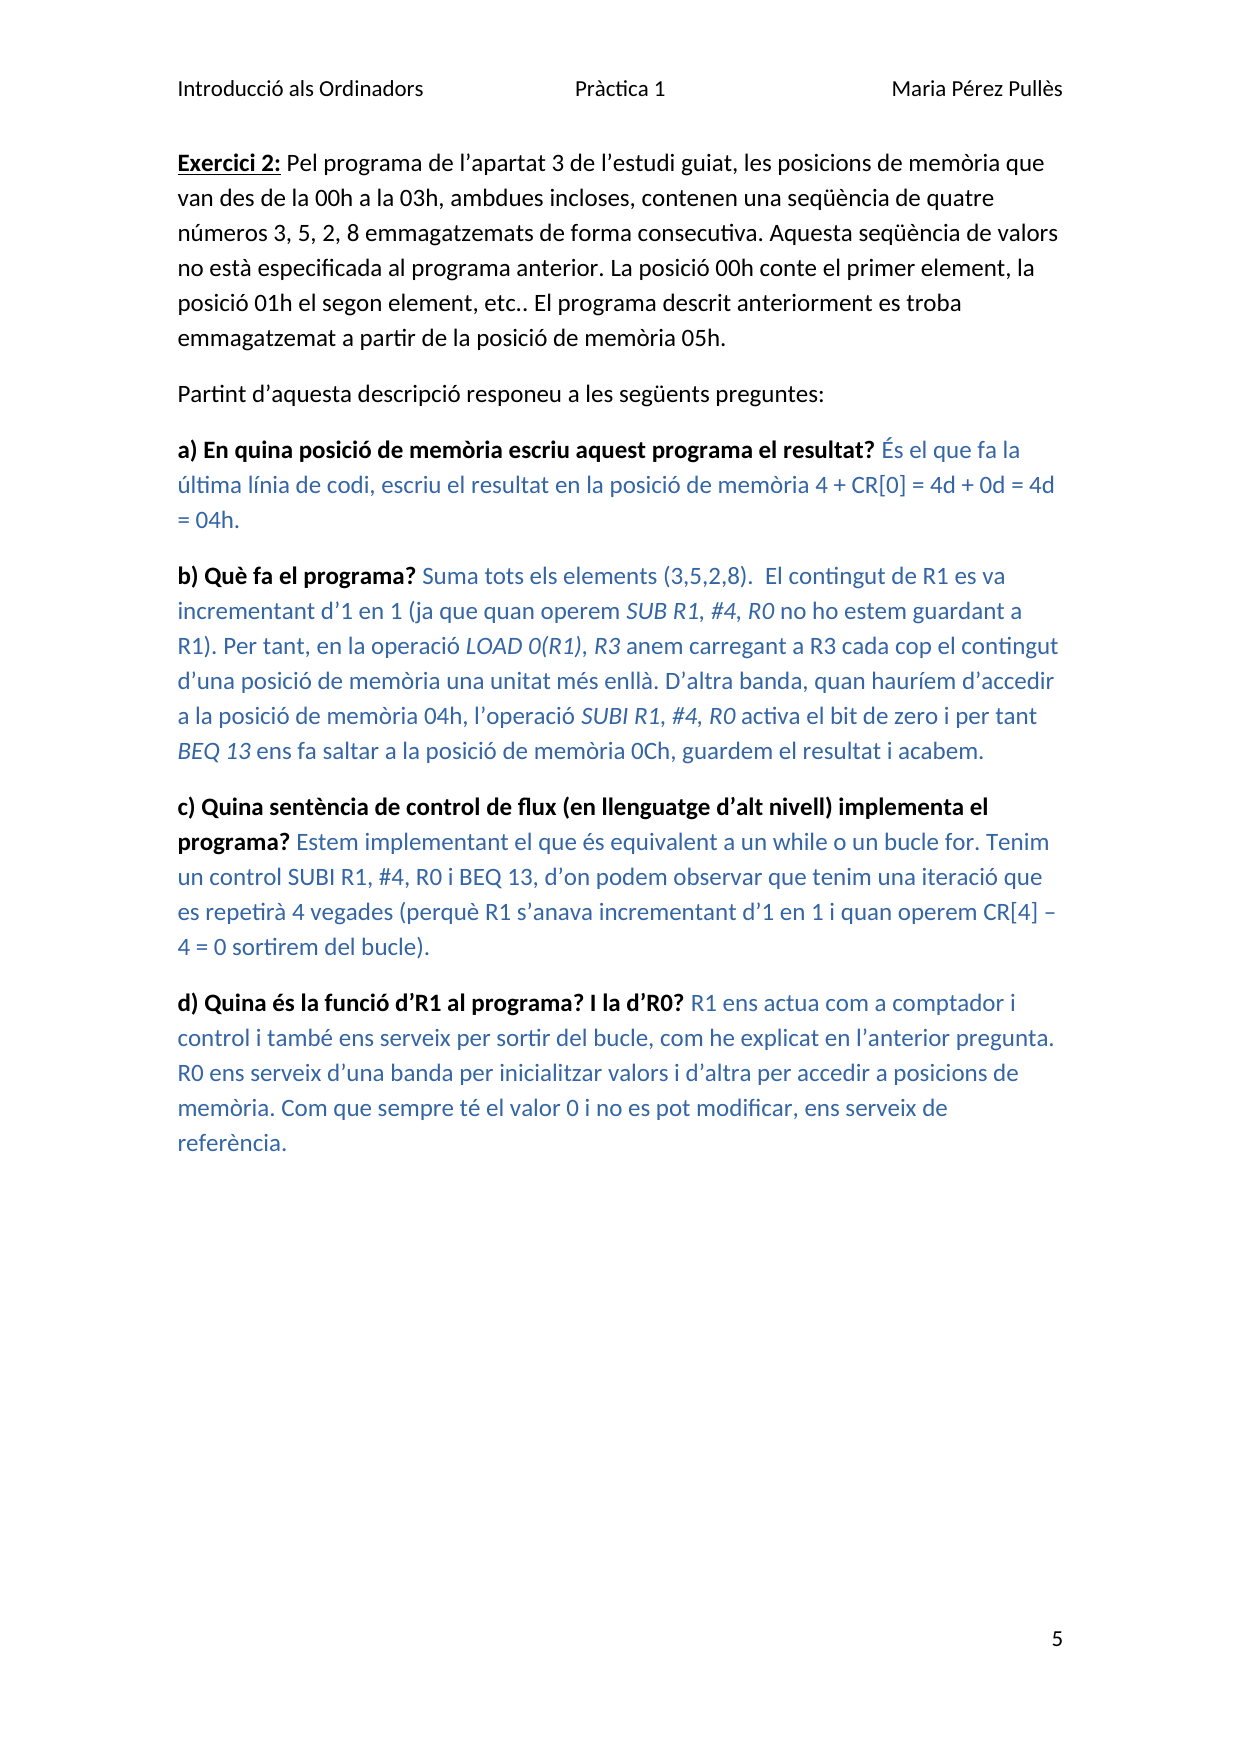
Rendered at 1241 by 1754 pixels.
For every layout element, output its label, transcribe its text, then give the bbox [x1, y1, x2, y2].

text b) Què fa el programa? Suma tots els elements (3,5,2,8). El contingut de R1 es va incrementant d’1 en 1 (ja que quan operem SUB R1, #4, R0 no ho estem guardant a R1). Per tant, en la operació LOAD 0(R1), R3 anem carregant a R3 cada cop el contingut d’una posició de memòria una unitat més enllà. D’altra banda, quan hauríem d’accedir a la posició de memòria 04h, l’operació SUBI R1, #4, R0 activa el bit de zero i per tant BEQ 13 ens fa saltar a la posició de memòria 0Ch, guardem el resultat i acabem. [177, 560, 1063, 766]
text d) Quina és la funció d’R1 al programa? I la d’R0? R1 ens actua com a comptador i control i també ens serveix per sortir del bucle, com he explicat en l’anterior pregunta. R0 ens serveix d’una banda per inicialitzar valors i d’altra per accedir a posicions de memòria. Com que sempre té el valor 0 i no es pot modificar, ens serveix de referència. [177, 987, 1063, 1157]
text a) En quina posició de memòria escriu aquest programa el resultat? És el que fa la última línia de codi, escriu el resultat en la posició de memòria 4 + CR[0] = 4d + 0d = 4d = 04h. [177, 434, 1063, 535]
text Partint d’aquesta descripció responeu a les següents preguntes: [177, 378, 1063, 409]
text Exercici 2: Pel programa de l’apartat 3 de l’estudi guiat, les posicions de memòria que van des de la 00h a la 03h, ambdues incloses, contenen una seqüència de quatre números 3, 5, 2, 8 emmagatzemats de forma consecutiva. Aquesta seqüència de valors no està especificada al programa anterior. La posició 00h conte el primer element, la posició 01h el segon element, etc.. El programa descrit anteriorment es troba emmagatzemat a partir de la posició de memòria 05h. [177, 148, 1063, 353]
text c) Quina sentència de control de flux (en llenguatge d’alt nivell) implementa el programa? Estem implementant el que és equivalent a un while o un bucle for. Tenim un control SUBI R1, #4, R0 i BEQ 13, d’on podem observar que tenim una iteració que es repetirà 4 vegades (perquè R1 s’anava incrementant d’1 en 1 i quan operem CR[4] – 4 = 0 sortirem del bucle). [177, 791, 1063, 961]
